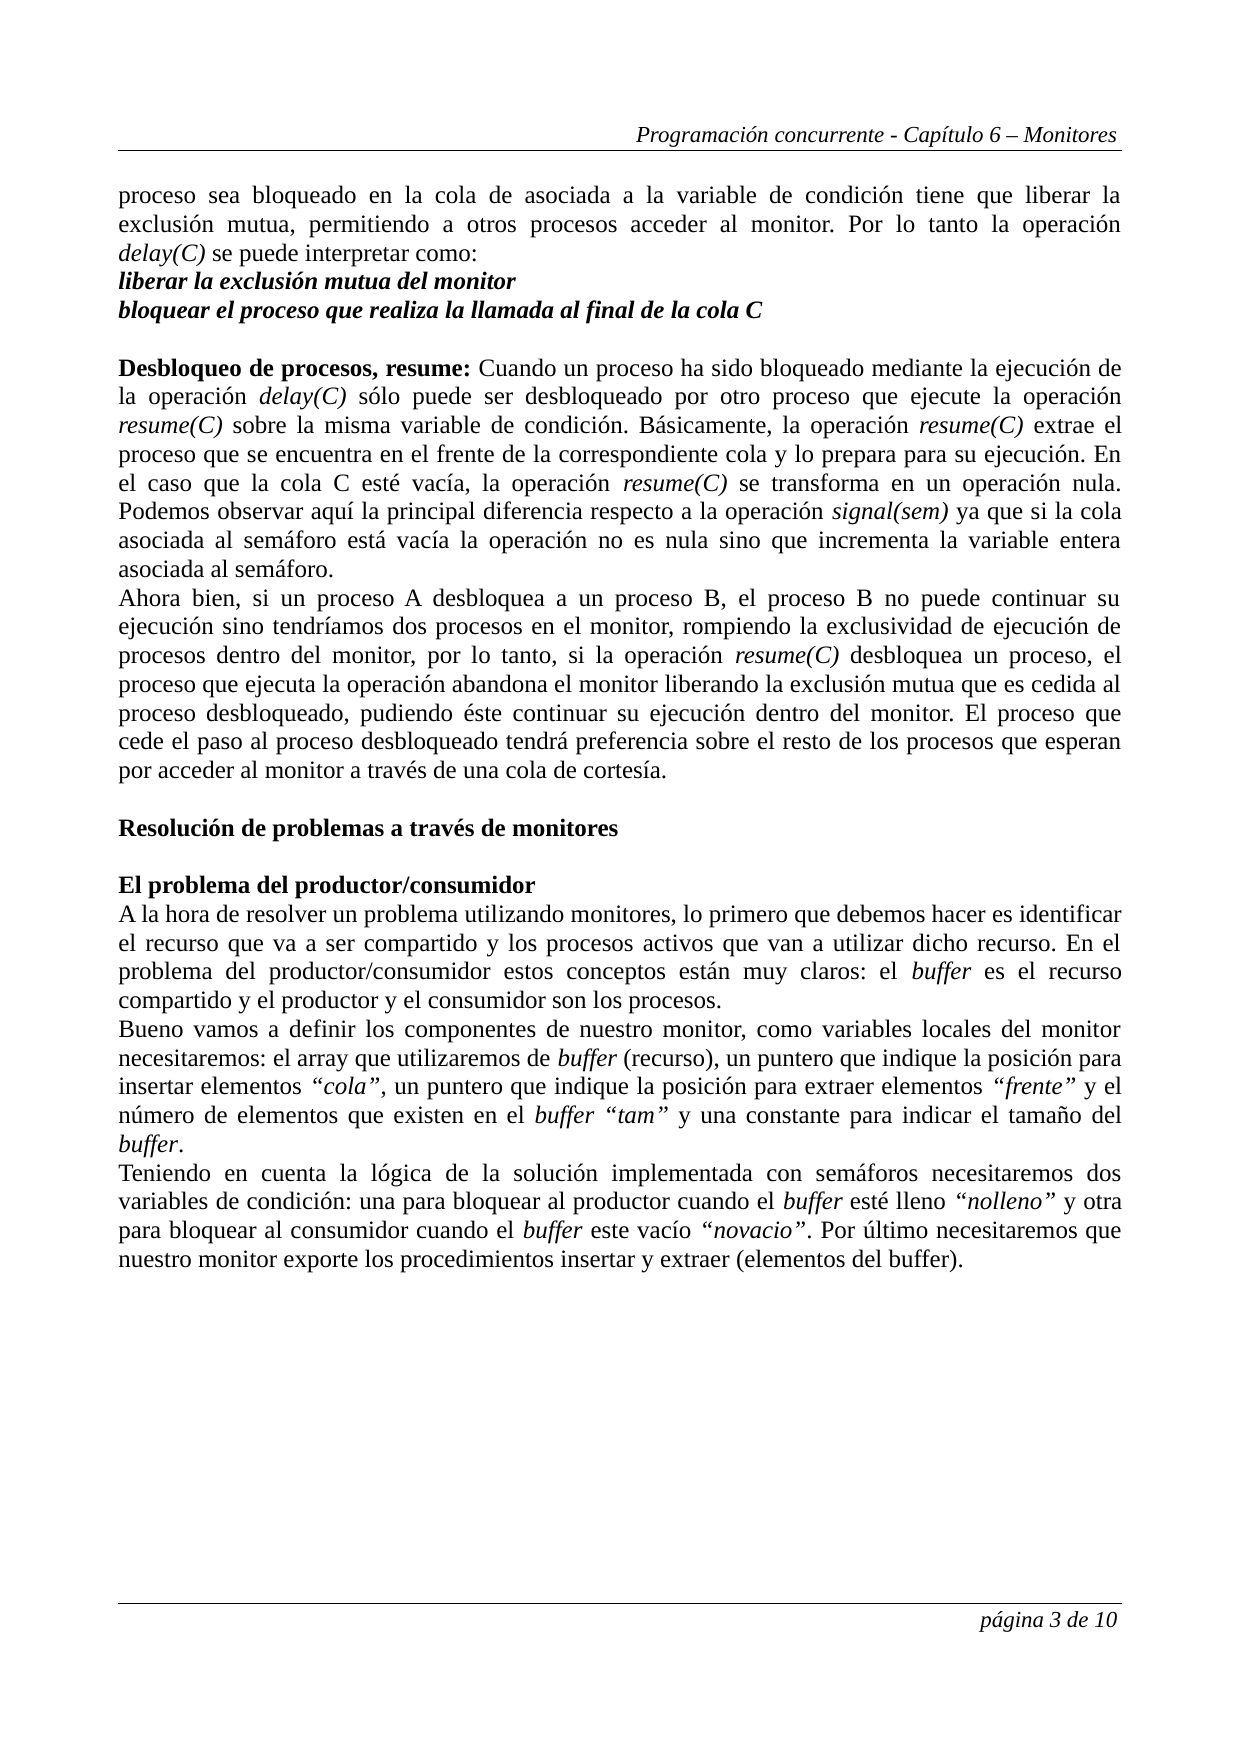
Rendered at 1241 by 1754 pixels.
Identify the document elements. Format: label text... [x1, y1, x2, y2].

text Desbloqueo de procesos, resume: Cuando un proceso ha sido bloqueado mediante la ejecución de la operación delay(C) sólo puede ser desbloqueado por otro proceso que ejecute la operación resume(C) sobre la misma variable de condición. Básicamente, la operación resume(C) extrae el proceso que se encuentra en el frente de la correspondiente cola y lo prepara para su ejecución. En el caso que la cola C esté vacía, la operación resume(C) se transforma en un operación nula. Podemos observar aquí la principal diferencia respecto a la operación signal(sem) ya que si la cola asociada al semáforo está vacía la operación no es nula sino que incrementa la variable entera asociada al semáforo. [118, 353, 1122, 583]
text El problema del productor/consumidor [118, 870, 1122, 899]
text Bueno vamos a definir los componentes de nuestro monitor, como variables locales del monitor necesitaremos: el array que utilizaremos de buffer (recurso), un puntero que indique la posición para insertar elementos “cola”, un puntero que indique la posición para extraer elementos “frente” y el número de elementos que existen en el buffer “tam” y una constante para indicar el tamaño del buffer. [118, 1014, 1122, 1158]
text Ahora bien, si un proceso A desbloquea a un proceso B, el proceso B no puede continuar su ejecución sino tendríamos dos procesos en el monitor, rompiendo la exclusividad de ejecución de procesos dentro del monitor, por lo tanto, si la operación resume(C) desbloquea un proceso, el proceso que ejecuta la operación abandona el monitor liberando la exclusión mutua que es cedida al proceso desbloqueado, pudiendo éste continuar su ejecución dentro del monitor. El proceso que cede el paso al proceso desbloqueado tendrá preferencia sobre el resto de los procesos que esperan por acceder al monitor a través de una cola de cortesía. [118, 583, 1122, 784]
text bloquear el proceso que realiza la llamada al final de la cola C [118, 295, 1122, 324]
text A la hora de resolver un problema utilizando monitores, lo primero que debemos hacer es identificar el recurso que va a ser compartido y los procesos activos que van a utilizar dicho recurso. En el problema del productor/consumidor estos conceptos están muy claros: el buffer es el recurso compartido y el productor y el consumidor son los procesos. [118, 899, 1122, 1014]
text Resolución de problemas a través de monitores [118, 813, 1122, 841]
text proceso sea bloqueado en la cola de asociada a la variable de condición tiene que liberar la exclusión mutua, permitiendo a otros procesos acceder al monitor. Por lo tanto la operación delay(C) se puede interpretar como: [118, 180, 1122, 266]
text liberar la exclusión mutua del monitor [118, 266, 1122, 295]
text Teniendo en cuenta la lógica de la solución implementada con semáforos necesitaremos dos variables de condición: una para bloquear al productor cuando el buffer esté lleno “nolleno” y otra para bloquear al consumidor cuando el buffer este vacío “novacio”. Por último necesitaremos que nuestro monitor exporte los procedimientos insertar y extraer (elementos del buffer). [118, 1158, 1122, 1273]
